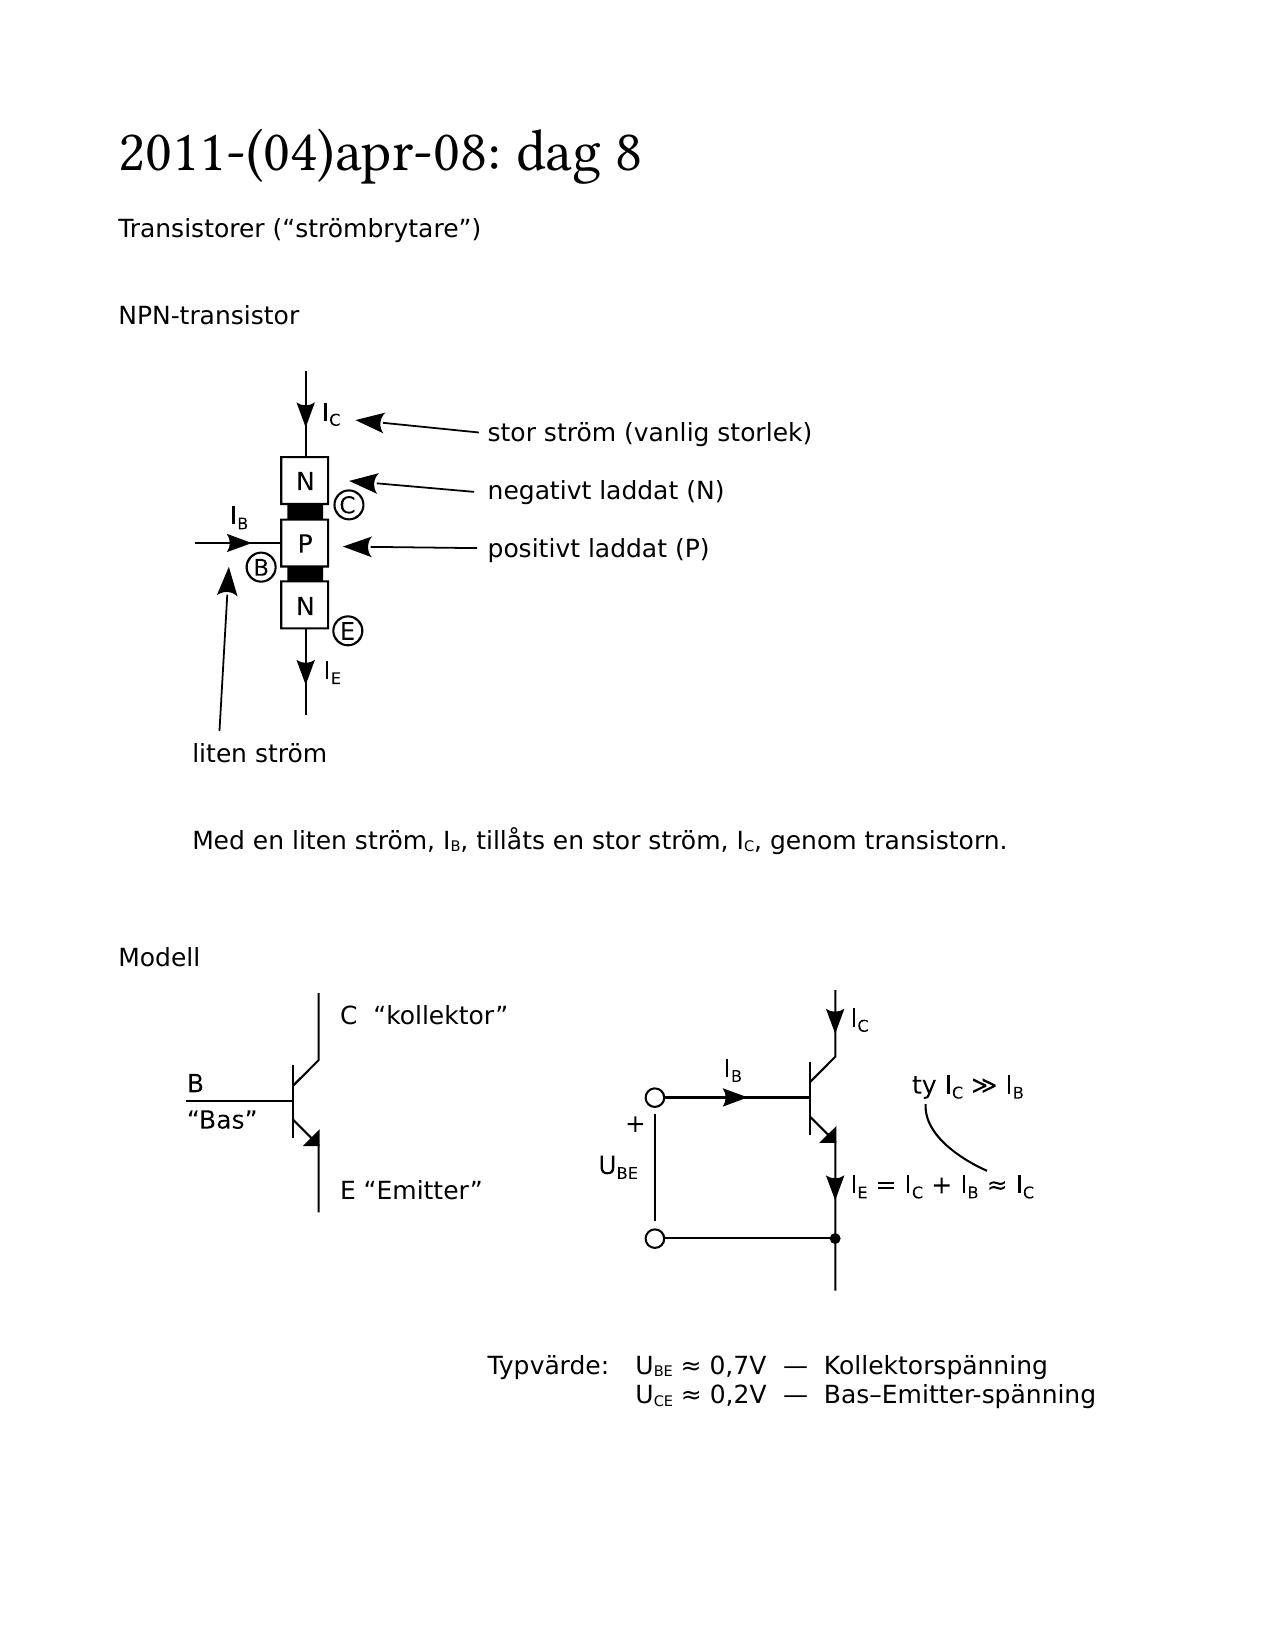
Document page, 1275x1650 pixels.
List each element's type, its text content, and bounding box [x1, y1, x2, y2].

text Typvärde: UBE ≈ 0,7V — Kollektorspänning [118, 1351, 1157, 1381]
text [837, 1001, 1157, 1031]
text UCE ≈ 0,2V — Bas–Emitter-spänning [118, 1381, 1157, 1410]
text negativt laddat (N) [330, 476, 1157, 506]
text [118, 1001, 317, 1031]
text [118, 418, 305, 447]
text NPN-transistor [118, 301, 1157, 331]
text [837, 1176, 1157, 1206]
text positivt laddat (P) [330, 535, 1157, 564]
text Transistorer (“strömbrytare”) [118, 214, 1157, 243]
text Med en liten ström, IB, tillåts en stor ström, IC, genom transistorn. [118, 826, 1157, 856]
text [283, 535, 327, 564]
text Modell [118, 943, 1157, 972]
text E “Emitter” [320, 1176, 654, 1206]
text [283, 476, 327, 502]
text C “kollektor” [320, 1001, 834, 1031]
text liten ström [118, 739, 1157, 768]
text [656, 1176, 834, 1206]
text [118, 535, 280, 564]
text [118, 476, 280, 506]
subtitle 2011-(04)apr-08: dag 8 [118, 118, 1157, 185]
text [118, 1176, 317, 1206]
text stor ström (vanlig storlek) [307, 418, 1157, 447]
